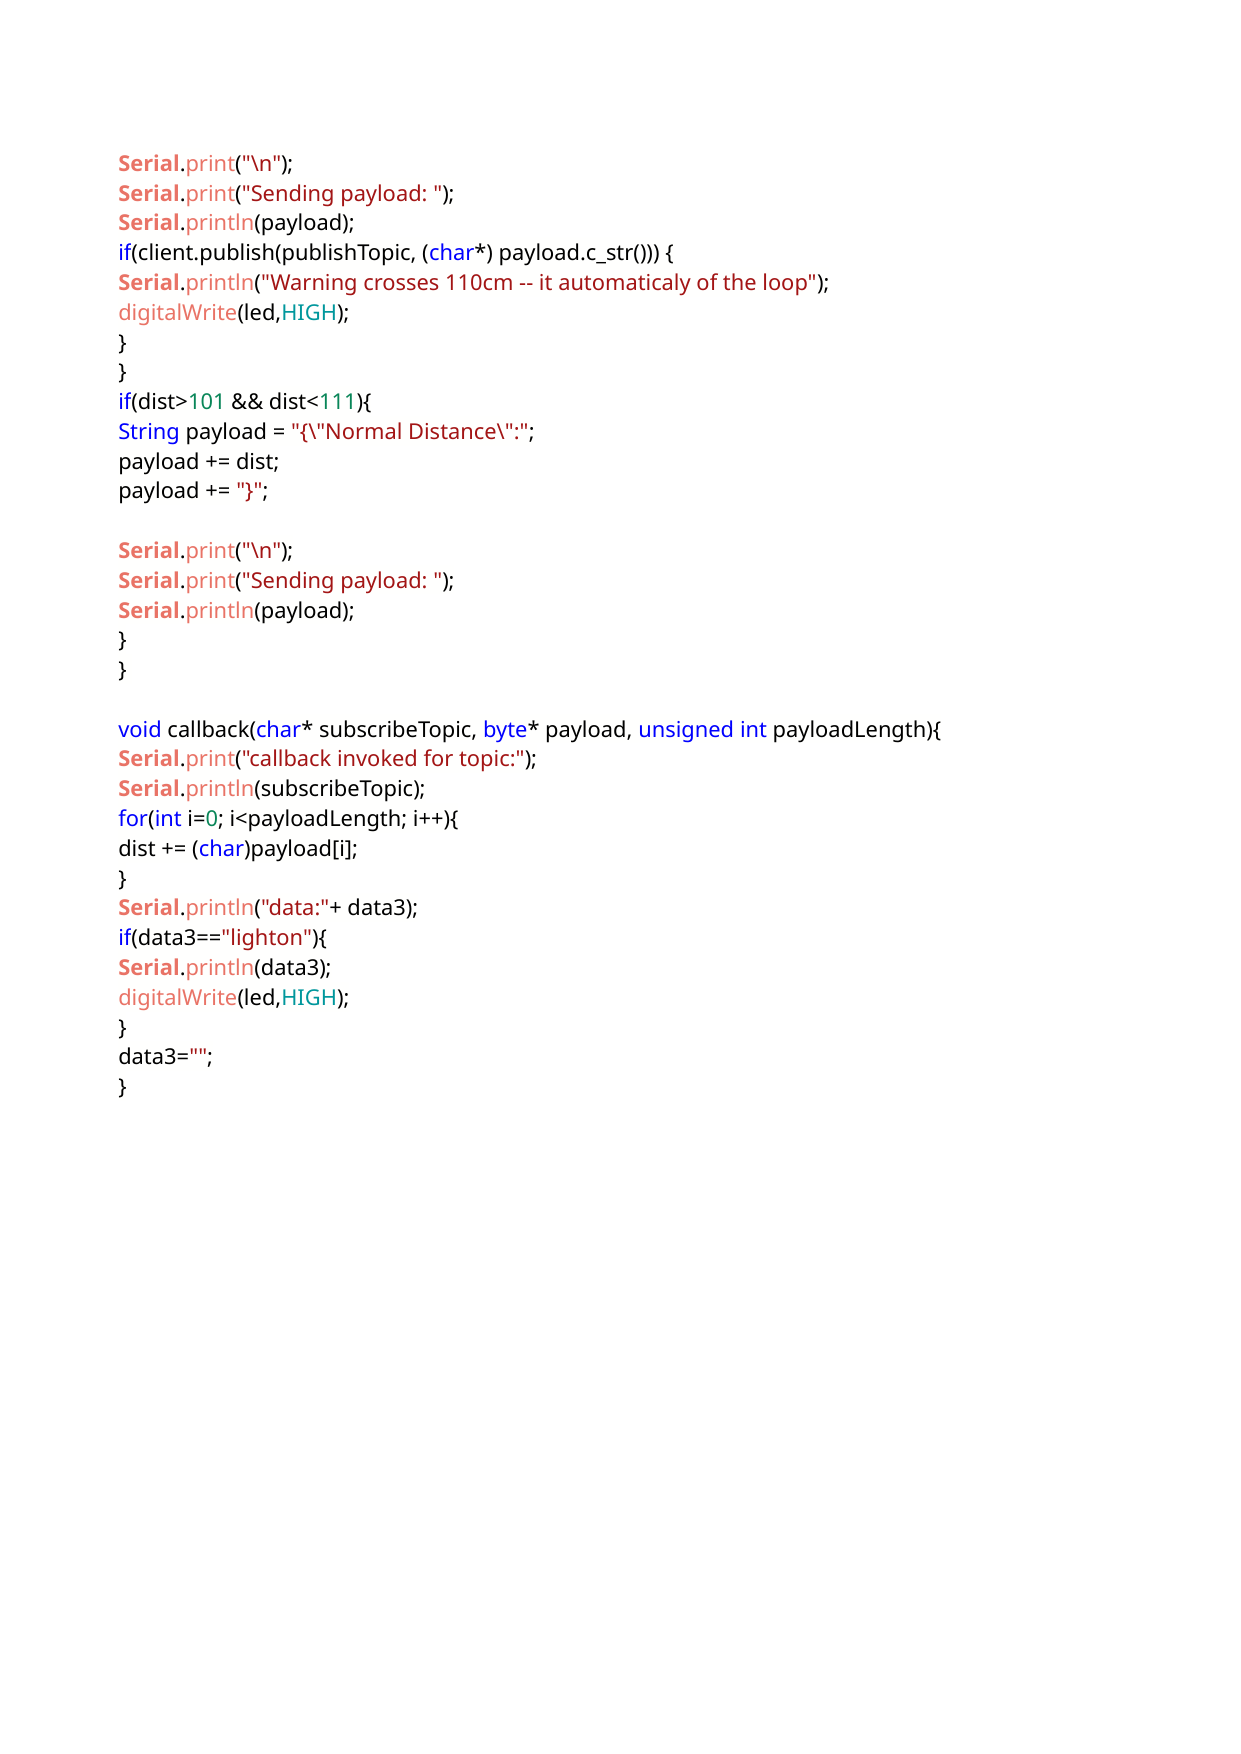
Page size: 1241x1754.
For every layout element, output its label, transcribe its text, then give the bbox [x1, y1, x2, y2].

text } [118, 327, 1122, 356]
text Serial.println(payload); [118, 594, 1122, 624]
text data3=""; [118, 1041, 1122, 1071]
text if(client.publish(publishTopic, (char*) payload.c_str())) { [118, 237, 1122, 267]
text } [118, 863, 1122, 892]
text String payload = "{\"Normal Distance\":"; [118, 416, 1122, 446]
text Serial.print("callback invoked for topic:"); [118, 743, 1122, 773]
text for(int i=0; i<payloadLength; i++){ [118, 803, 1122, 833]
text payload += "}"; [118, 476, 1122, 505]
text } [118, 1012, 1122, 1041]
text Serial.print("\n"); [118, 535, 1122, 565]
text dist += (char)payload[i]; [118, 833, 1122, 863]
text } [118, 624, 1122, 654]
text } [118, 356, 1122, 386]
text Serial.println("data:"+ data3); [118, 892, 1122, 922]
text digitalWrite(led,HIGH); [118, 982, 1122, 1012]
text payload += dist; [118, 446, 1122, 476]
text Serial.println(subscribeTopic); [118, 773, 1122, 803]
text if(dist>101 && dist<111){ [118, 386, 1122, 416]
text Serial.print("\n"); [118, 148, 1122, 178]
text } [118, 1071, 1122, 1101]
text Serial.println(data3); [118, 952, 1122, 982]
text void callback(char* subscribeTopic, byte* payload, unsigned int payloadLength){ [118, 714, 1122, 743]
text Serial.println("Warning crosses 110cm -- it automaticaly of the loop"); [118, 267, 1122, 297]
text Serial.print("Sending payload: "); [118, 565, 1122, 594]
text digitalWrite(led,HIGH); [118, 297, 1122, 327]
text } [118, 654, 1122, 684]
text if(data3=="lighton"){ [118, 922, 1122, 952]
text Serial.println(payload); [118, 207, 1122, 237]
text Serial.print("Sending payload: "); [118, 178, 1122, 207]
